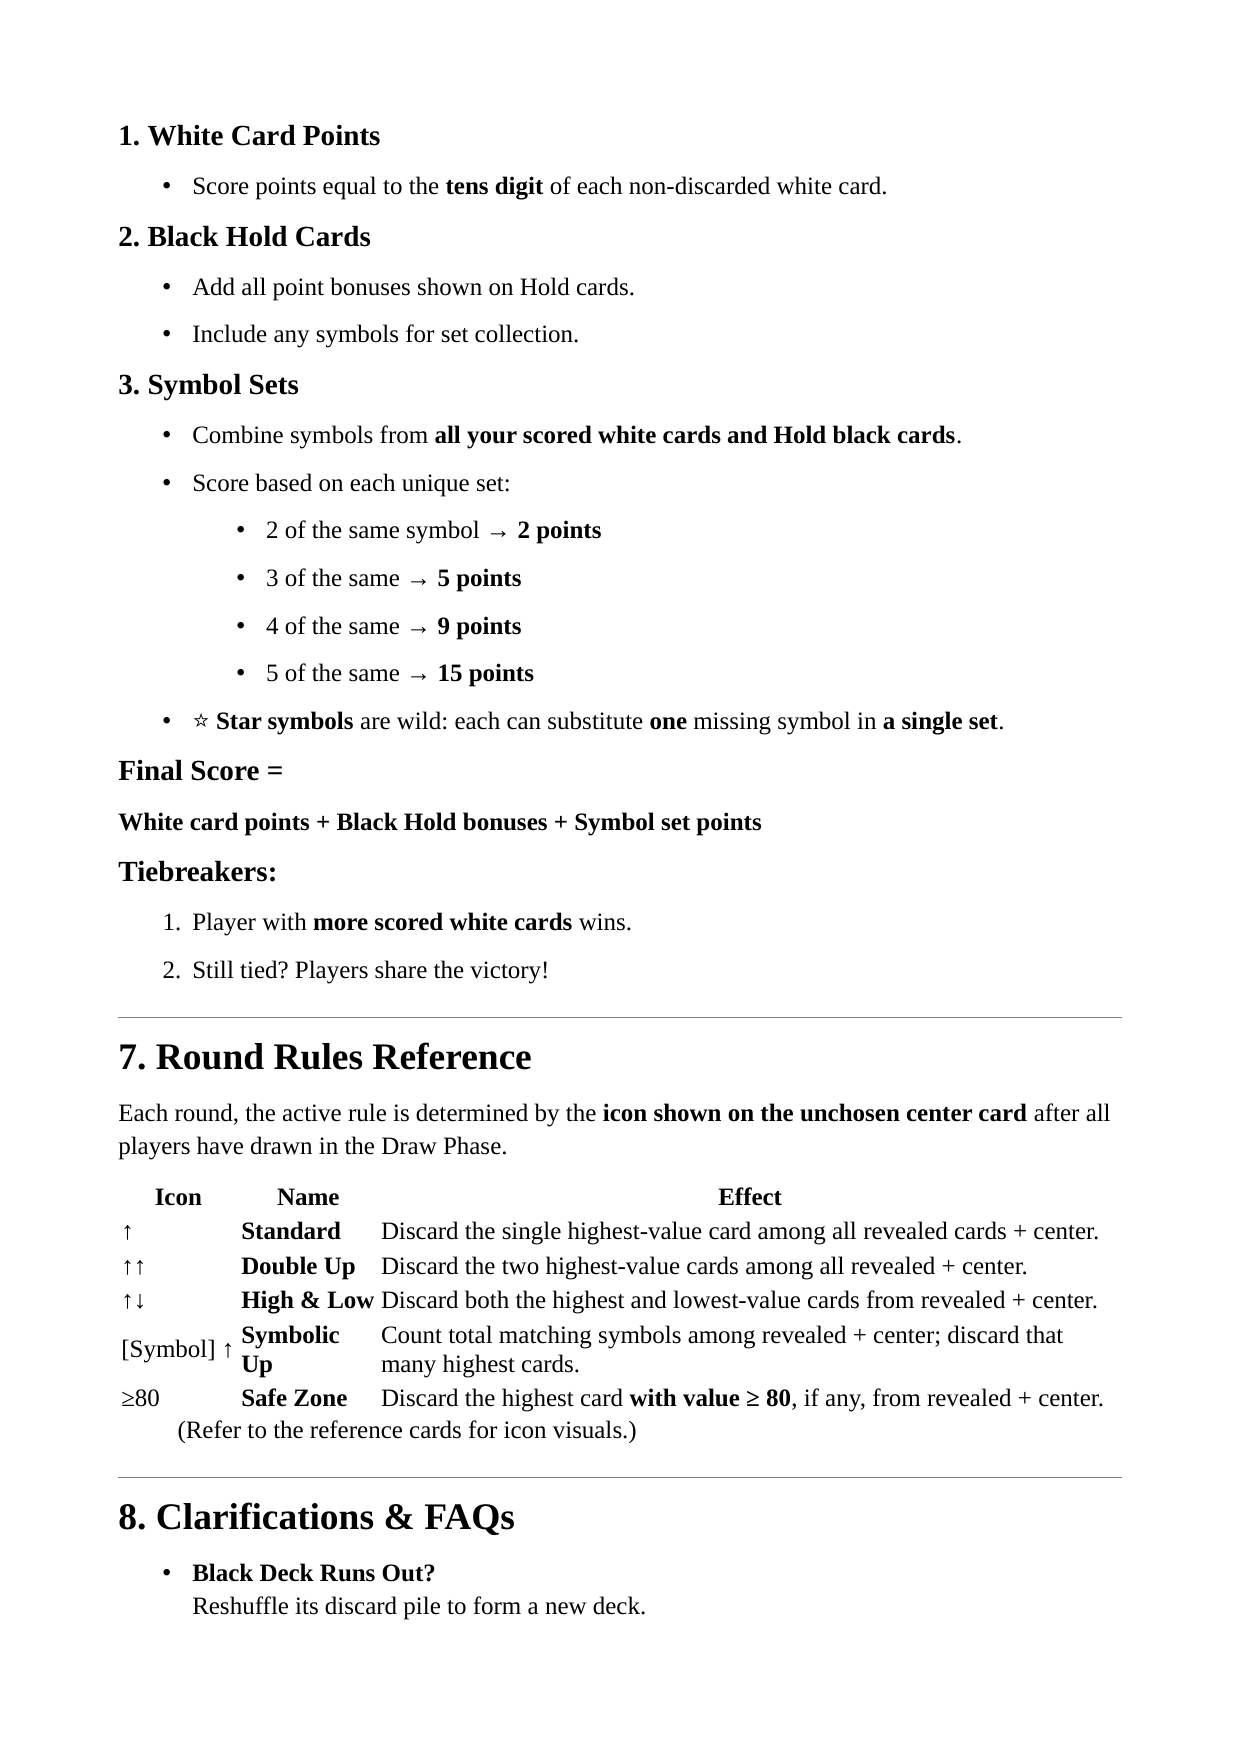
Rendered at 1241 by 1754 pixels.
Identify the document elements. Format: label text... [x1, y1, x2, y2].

list 4 of the same → 9 points [236, 611, 1122, 639]
text Each round, the active rule is determined by the icon shown on the unchosen center card after all players have drawn in the Draw Phase. [118, 1098, 1122, 1160]
text (Refer to the reference cards for icon visuals.) [177, 1415, 1063, 1444]
table_cell Discard both the highest and lowest-value cards from revealed + center. [378, 1283, 1122, 1317]
text White card points + Black Hold bonuses + Symbol set points [118, 807, 1122, 835]
list ⭐ Star symbols are wild: each can substitute one missing symbol in a single set. [162, 706, 1122, 735]
list Add all point bonuses shown on Hold cards. [162, 272, 1122, 301]
table_cell Discard the highest card with value ≥ 80, if any, from revealed + center. [378, 1381, 1122, 1415]
list 2 of the same symbol → 2 points [236, 516, 1122, 544]
list Include any symbols for set collection. [162, 319, 1122, 348]
table_cell Discard the two highest-value cards among all revealed + center. [378, 1248, 1122, 1283]
table_cell Safe Zone [238, 1381, 378, 1415]
table_header Icon [118, 1179, 238, 1213]
table_cell High & Low [238, 1283, 378, 1317]
table_cell ↑↓ [118, 1283, 238, 1317]
list 5 of the same → 15 points [236, 658, 1122, 687]
table_cell Symbolic Up [238, 1317, 378, 1381]
list Still tied? Players share the victory! [162, 955, 1122, 984]
table_header Effect [378, 1179, 1122, 1213]
table_cell [Symbol] ↑ [118, 1317, 238, 1381]
table_cell ≥80 [118, 1381, 238, 1415]
table_cell Double Up [238, 1248, 378, 1283]
table_cell Discard the single highest-value card among all revealed cards + center. [378, 1214, 1122, 1248]
list Player with more scored white cards wins. [162, 907, 1122, 936]
subtitle 8. Clarifications & FAQs [118, 1494, 1122, 1537]
list Score points equal to the tens digit of each non-discarded white card. [162, 171, 1122, 200]
subtitle 2. Black Hold Cards [118, 219, 1122, 252]
list 3 of the same → 5 points [236, 563, 1122, 592]
table_cell Standard [238, 1214, 378, 1248]
list Black Deck Runs Out? Reshuffle its discard pile to form a new deck. [162, 1558, 1122, 1620]
subtitle Final Score = [118, 753, 1122, 787]
subtitle 7. Round Rules Reference [118, 1034, 1122, 1077]
table_cell Count total matching symbols among revealed + center; discard that many highest cards. [378, 1317, 1122, 1381]
table_cell ↑↑ [118, 1248, 238, 1283]
table_header Name [238, 1179, 378, 1213]
list Score based on each unique set: [162, 468, 1122, 497]
table_cell ↑ [118, 1214, 238, 1248]
subtitle Tiebreakers: [118, 854, 1122, 888]
list Combine symbols from all your scored white cards and Hold black cards. [162, 420, 1122, 449]
subtitle 1. White Card Points [118, 118, 1122, 152]
subtitle 3. Symbol Sets [118, 367, 1122, 401]
